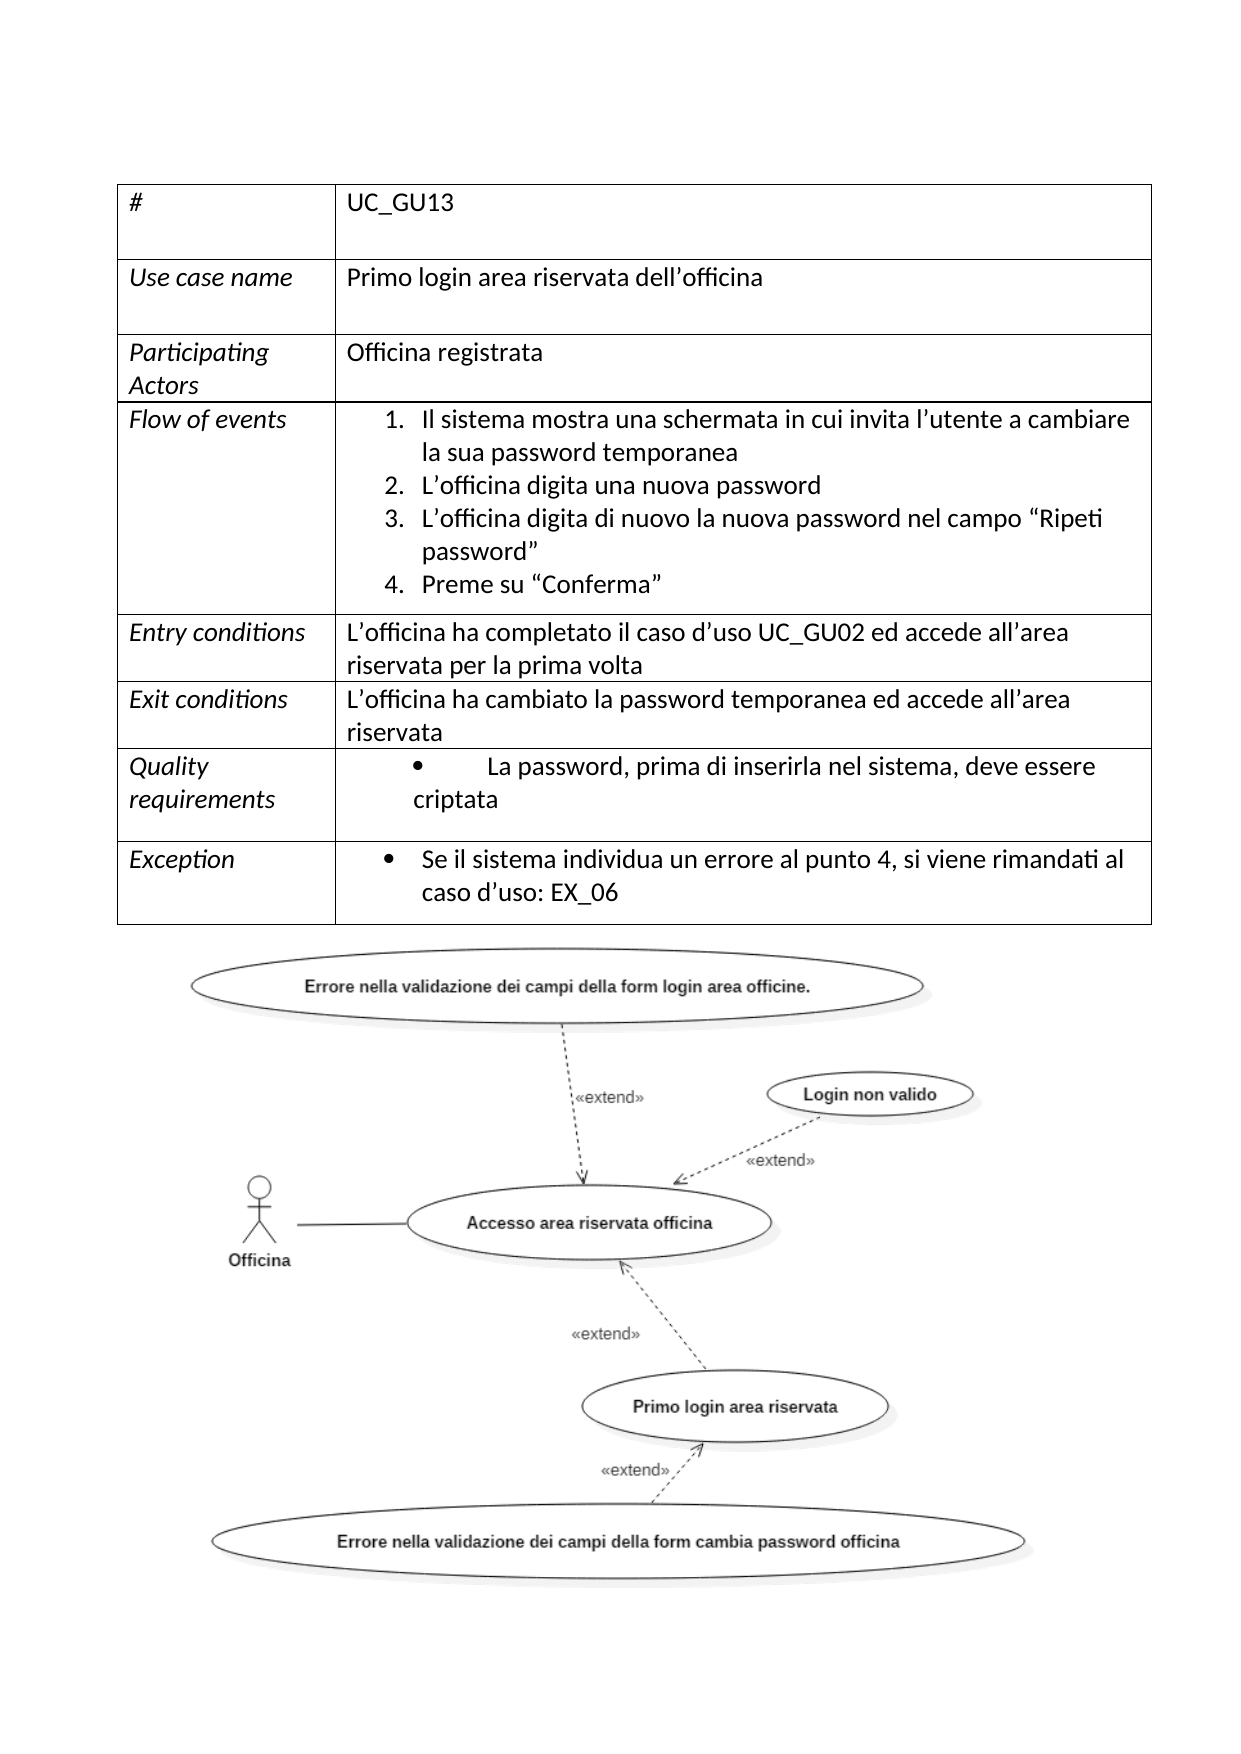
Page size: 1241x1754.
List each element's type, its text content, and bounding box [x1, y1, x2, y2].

table_cell Officina registrata [336, 335, 1151, 401]
table_header UC_GU13 [336, 185, 1151, 259]
table_cell Primo login area riservata dell’officina [336, 260, 1151, 334]
table_cell L’officina ha cambiato la password temporanea ed accede all’area riservata [336, 682, 1151, 748]
table_cell Exit conditions [118, 682, 335, 748]
table_cell Entry conditions [118, 615, 335, 681]
table_cell La password, prima di inserirla nel sistema, deve essere criptata [336, 749, 1151, 841]
table_cell Quality requirementsuq [118, 749, 335, 841]
table_cell Il sistema mostra una schermata in cui invita l’utente a cambiare la sua password temporanea L’officina digita una nuova password L’officina digita di nuovo la nuova password nel campo “Ripeti password” Preme su “Conferma” [336, 403, 1151, 614]
table_cell Exception [118, 842, 335, 924]
table_cell L’officina ha completato il caso d’uso UC_GU02 ed accede all’area riservata per la prima volta [336, 615, 1151, 681]
table_header # [118, 185, 335, 259]
table_cell Use case name [118, 260, 335, 334]
table_cell Flow of events [118, 403, 335, 614]
table_cell Se il sistema individua un errore al punto 4, si viene rimandati al caso d’uso: EX_06 [336, 842, 1151, 924]
table_cell Participating Actors [118, 335, 335, 401]
